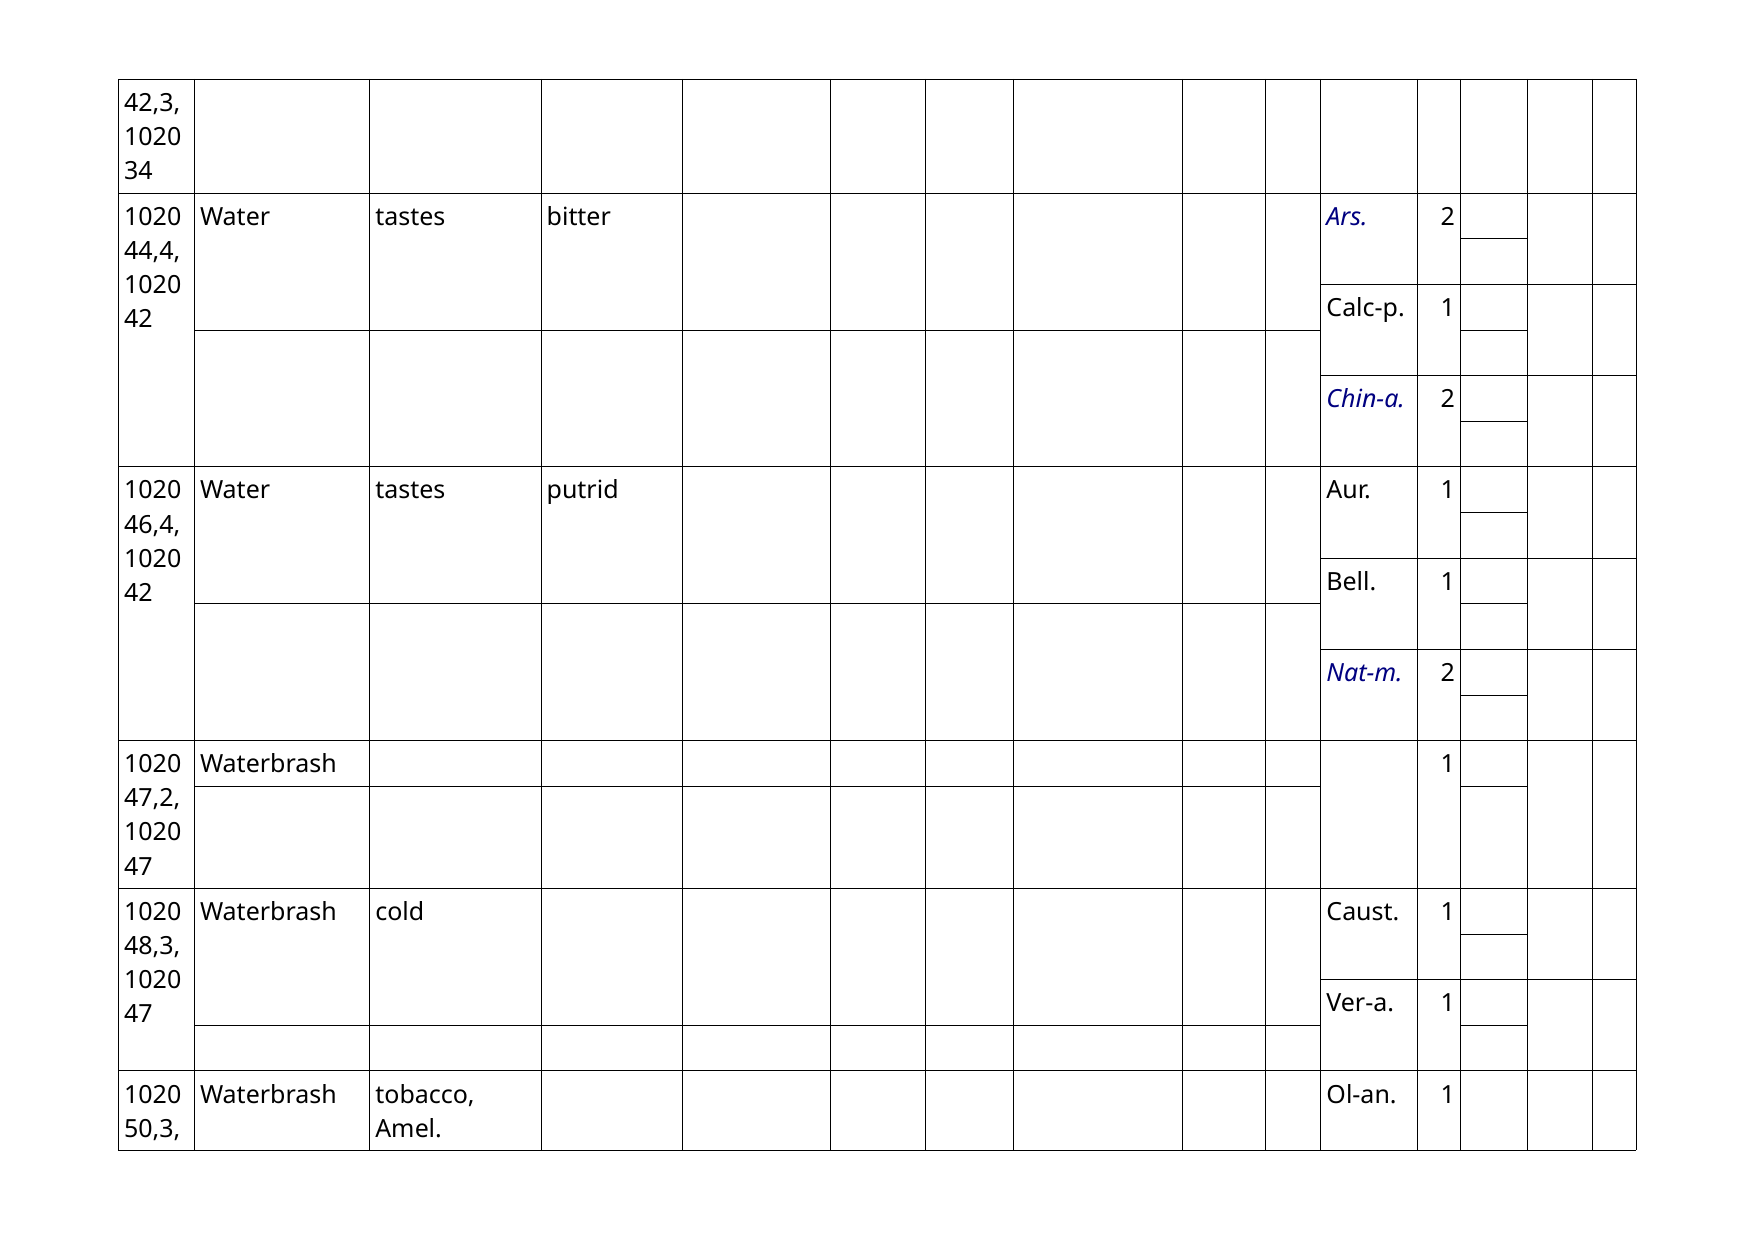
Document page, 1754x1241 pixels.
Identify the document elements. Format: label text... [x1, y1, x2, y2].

table_cell Waterbrash [195, 741, 369, 786]
table_cell [926, 194, 1013, 329]
table_cell [1266, 604, 1320, 740]
table_cell [1461, 741, 1527, 786]
table_cell [1461, 467, 1527, 512]
table_cell [683, 787, 830, 888]
table_cell [683, 1026, 830, 1070]
table_cell [683, 331, 830, 466]
table_cell [831, 741, 925, 786]
table_cell Caust. [1321, 889, 1417, 979]
table_cell Water [195, 194, 369, 329]
table_cell [1014, 1071, 1182, 1150]
table_cell [683, 604, 830, 740]
table_cell [370, 741, 541, 786]
table_cell [1593, 559, 1636, 649]
table_cell [542, 741, 682, 786]
table_cell [926, 604, 1013, 740]
table_cell [542, 1026, 682, 1070]
table_cell [542, 331, 682, 466]
table_cell [683, 467, 830, 603]
table_cell [831, 604, 925, 740]
table_cell [1593, 467, 1636, 558]
table_cell 1 [1418, 889, 1460, 979]
table_cell Ars. [1321, 194, 1417, 284]
table_cell [1014, 194, 1182, 329]
table_cell Ol-an. [1321, 1071, 1417, 1150]
table_cell [1528, 650, 1592, 740]
table_cell [926, 80, 1013, 193]
table_cell Bell. [1321, 559, 1417, 649]
table_cell [195, 1026, 369, 1070]
table_cell 102048,3,102047 [119, 889, 194, 1070]
table_cell [926, 741, 1013, 786]
table_cell [1183, 1071, 1265, 1150]
table_cell [1014, 889, 1182, 1025]
table_cell [1183, 194, 1265, 329]
table_cell [1266, 741, 1320, 786]
table_cell 102050,3, [119, 1071, 194, 1150]
table_cell [370, 604, 541, 740]
table_cell 1 [1418, 741, 1460, 888]
table_cell [542, 604, 682, 740]
table_cell tobacco, Amel. [370, 1071, 541, 1150]
table_cell [1528, 285, 1592, 375]
table_cell [926, 787, 1013, 888]
table_cell 1 [1418, 285, 1460, 375]
table_cell [370, 80, 541, 193]
table_cell Waterbrash [195, 1071, 369, 1150]
table_cell [1418, 80, 1460, 193]
table_cell [1461, 696, 1527, 740]
table_cell [370, 331, 541, 466]
table_cell [1266, 467, 1320, 603]
table_cell [195, 604, 369, 740]
table_cell [542, 80, 682, 193]
table_cell 102046,4,102042 [119, 467, 194, 740]
table_cell [370, 1026, 541, 1070]
table_cell [683, 194, 830, 329]
table_cell [1593, 285, 1636, 375]
table_cell [1321, 80, 1417, 193]
table_cell [1183, 889, 1265, 1025]
table_cell [1266, 80, 1320, 193]
table_cell [1014, 467, 1182, 603]
table_cell 2 [1418, 650, 1460, 740]
table_cell [1461, 980, 1527, 1025]
table_cell [1528, 980, 1592, 1070]
table_cell 1 [1418, 559, 1460, 649]
table_cell [1461, 80, 1527, 193]
table_cell [1461, 239, 1527, 284]
table_cell [683, 889, 830, 1025]
table_cell [1528, 889, 1592, 979]
table_cell [1461, 1071, 1527, 1150]
table_cell [1528, 467, 1592, 558]
table_cell [1321, 741, 1417, 888]
table_cell [1461, 285, 1527, 329]
table_cell Water [195, 467, 369, 603]
table_cell [1528, 80, 1592, 193]
table_cell Ver-a. [1321, 980, 1417, 1070]
table_cell [1014, 331, 1182, 466]
table_cell [1266, 331, 1320, 466]
table_cell [1183, 604, 1265, 740]
table_cell putrid [542, 467, 682, 603]
table_cell [1183, 80, 1265, 193]
table_cell [1183, 787, 1265, 888]
table_cell [1461, 889, 1527, 933]
table_cell [926, 1071, 1013, 1150]
table_cell [1183, 741, 1265, 786]
table_cell [1461, 422, 1527, 466]
table_cell bitter [542, 194, 682, 329]
table_cell [831, 331, 925, 466]
table_cell [1461, 787, 1527, 888]
table_cell [1528, 741, 1592, 888]
table_cell [683, 741, 830, 786]
table_cell [831, 787, 925, 888]
table_cell [1183, 467, 1265, 603]
table_cell 1 [1418, 1071, 1460, 1150]
table_cell [926, 467, 1013, 603]
table_cell [1014, 80, 1182, 193]
table_cell [1593, 741, 1636, 888]
table_cell [1266, 787, 1320, 888]
table_cell [1014, 604, 1182, 740]
table_cell [1183, 331, 1265, 466]
table_cell 1 [1418, 980, 1460, 1070]
table_cell Chin-a. [1321, 376, 1417, 466]
table_cell [831, 889, 925, 1025]
table_cell Calc-p. [1321, 285, 1417, 375]
table_cell Waterbrash [195, 889, 369, 1025]
table_cell [1266, 1026, 1320, 1070]
table_cell [1461, 935, 1527, 979]
table_cell [1593, 980, 1636, 1070]
table_cell [195, 787, 369, 888]
table_cell [1593, 650, 1636, 740]
table_cell [195, 331, 369, 466]
table_cell [1528, 194, 1592, 284]
table_cell [926, 331, 1013, 466]
table_cell [831, 80, 925, 193]
table_cell [370, 787, 541, 888]
table_cell cold [370, 889, 541, 1025]
table_cell [1014, 741, 1182, 786]
table_cell 2 [1418, 194, 1460, 284]
table_cell 102044,4,102042 [119, 194, 194, 466]
table_cell [1461, 194, 1527, 238]
table_cell [683, 80, 830, 193]
table_cell [1014, 787, 1182, 888]
table_cell [1528, 1071, 1592, 1150]
table_cell [926, 889, 1013, 1025]
table_cell Nat-m. [1321, 650, 1417, 740]
table_cell [1461, 604, 1527, 649]
table_cell [542, 787, 682, 888]
table_cell Aur. [1321, 467, 1417, 558]
table_cell [1266, 194, 1320, 329]
table_cell [831, 194, 925, 329]
table_cell [831, 467, 925, 603]
table_cell [1593, 1071, 1636, 1150]
table_cell [1461, 376, 1527, 421]
table_cell [1528, 376, 1592, 466]
table_cell tastes [370, 194, 541, 329]
table_cell tastes [370, 467, 541, 603]
table_cell [1593, 80, 1636, 193]
table_cell [831, 1071, 925, 1150]
table_cell [195, 80, 369, 193]
table_cell [831, 1026, 925, 1070]
table_cell [926, 1026, 1013, 1070]
table_cell [1461, 650, 1527, 694]
table_cell [1593, 194, 1636, 284]
table_cell [1183, 1026, 1265, 1070]
table_cell 42,3,102034 [119, 80, 194, 193]
table_cell [542, 1071, 682, 1150]
table_cell [1461, 331, 1527, 375]
table_cell 102047,2,102047 [119, 741, 194, 888]
table_cell [1461, 559, 1527, 603]
table_cell [1014, 1026, 1182, 1070]
table_cell [1461, 1026, 1527, 1070]
table_cell [1528, 559, 1592, 649]
table_cell [683, 1071, 830, 1150]
table_cell [1266, 889, 1320, 1025]
table_cell [1593, 889, 1636, 979]
table_cell 2 [1418, 376, 1460, 466]
table_cell 1 [1418, 467, 1460, 558]
table_cell [1593, 376, 1636, 466]
table_cell [1266, 1071, 1320, 1150]
table_cell [542, 889, 682, 1025]
table_cell [1461, 513, 1527, 558]
